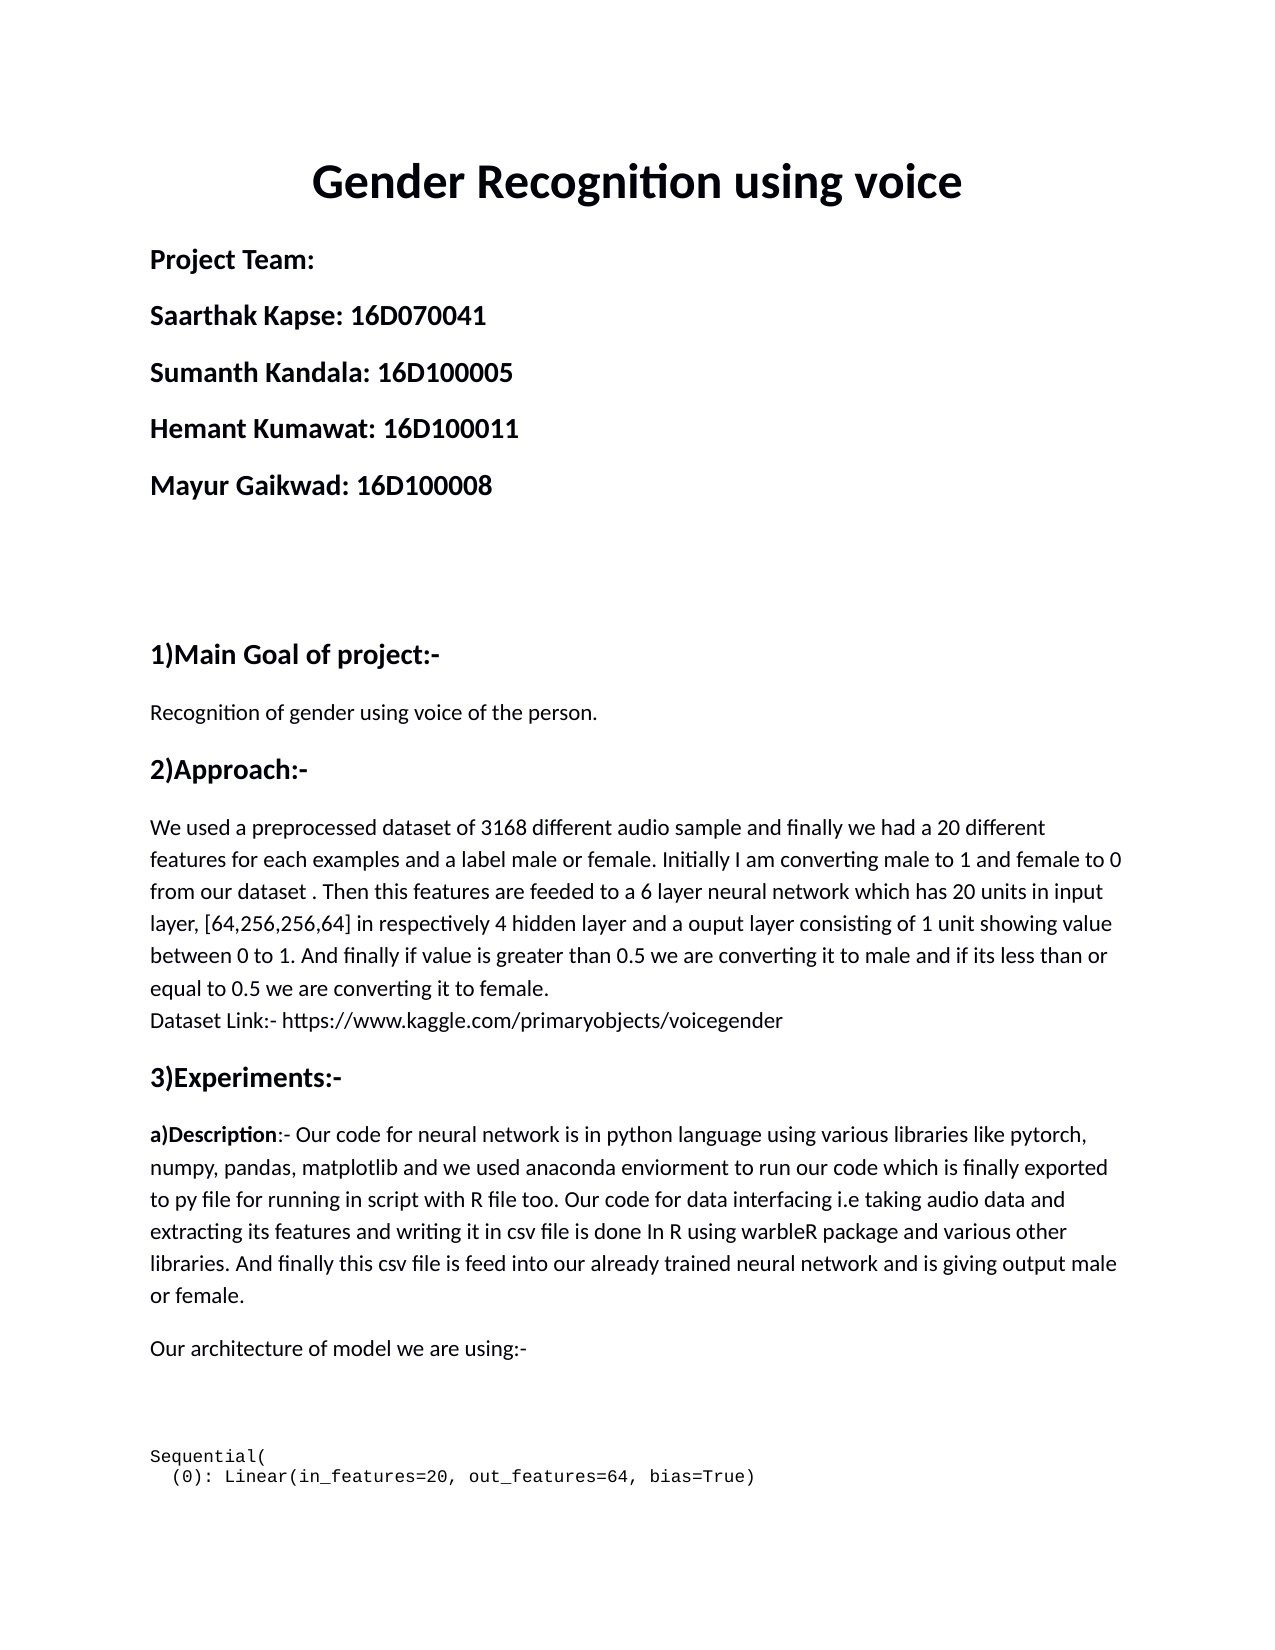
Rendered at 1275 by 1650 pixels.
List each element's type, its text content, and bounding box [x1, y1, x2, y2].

text Hemant Kumawat: 16D100011 [150, 410, 1125, 446]
text 1)Main Goal of project:- [150, 636, 1125, 672]
text Sumanth Kandala: 16D100005 [150, 354, 1125, 389]
text 2)Approach:- [150, 751, 1125, 787]
text (0): Linear(in_features=20, out_features=64, bias=True) [150, 1468, 1125, 1488]
text Mayur Gaikwad: 16D100008 [150, 467, 1125, 502]
text Sequential( [150, 1448, 1125, 1468]
text 3)Experiments:- [150, 1059, 1125, 1094]
text Our architecture of model we are using:- [150, 1334, 1125, 1363]
text Recognition of gender using voice of the person. [150, 698, 1125, 726]
text We used a preprocessed dataset of 3168 different audio sample and finally we had a 20 different features for each examples and a label male or female. Initially I am converting male to 1 and female to 0 from our dataset . Then this features are feeded to a 6 layer neural network which has 20 units in input layer, [64,256,256,64] in respectively 4 hidden layer and a ouput layer consisting of 1 unit showing value between 0 to 1. And finally if value is greater than 0.5 we are converting it to male and if its less than or equal to 0.5 we are converting it to female. Dataset Link:- https://www.kaggle.com/primaryobjects/voicegender [150, 813, 1125, 1034]
text a)Description:- Our code for neural network is in python language using various libraries like pytorch, numpy, pandas, matplotlib and we used anaconda enviorment to run our code which is finally exported to py file for running in script with R file too. Our code for data interfacing i.e taking audio data and extracting its features and writing it in csv file is done In R using warbleR package and various other libraries. And finally this csv file is feed into our already trained neural network and is giving output male or female. [150, 1121, 1125, 1309]
text Gender Recognition using voice [150, 150, 1125, 211]
text Saarthak Kapse: 16D070041 [150, 297, 1125, 333]
text Project Team: [150, 241, 1125, 277]
